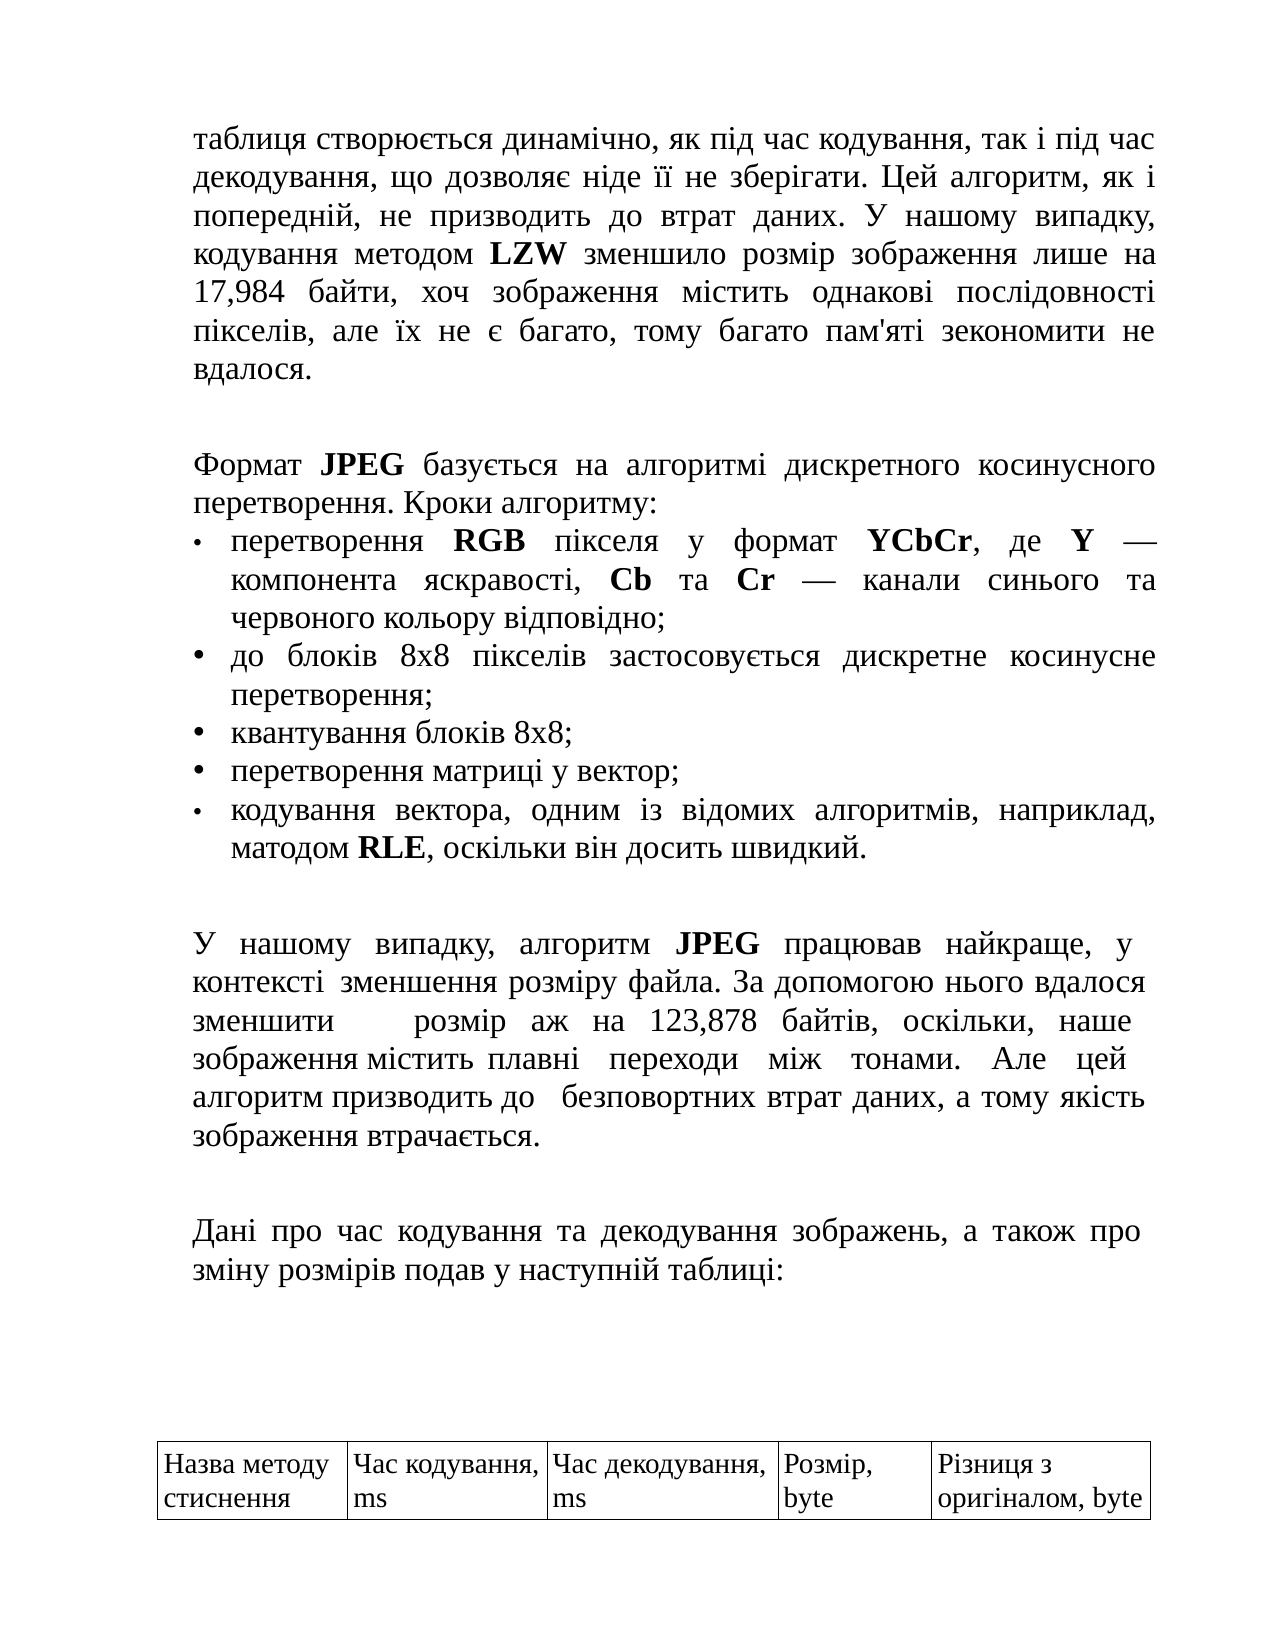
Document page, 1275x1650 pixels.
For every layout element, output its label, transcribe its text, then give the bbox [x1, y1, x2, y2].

list квантування блоків 8х8; [193, 712, 1157, 751]
table_header Час декодування, ms [548, 1442, 778, 1519]
list Формат JPEG базується на алгоритмі дискретного косинусного перетворення. Кроки алгоритму: [156, 444, 1157, 521]
list кодування вектора, одним із відомих алгоритмів, наприклад, матодом RLE, оскільки він досить швидкий. [193, 789, 1157, 866]
text Дані про час кодування та декодування зображень, а також про зміну розмірів подав у наступній таблиці: [118, 1211, 1157, 1287]
text У нашому випадку, алгоритм JPEG працював найкраще, у контексті зменшення розміру файла. За допомогою нього вдалося зменшити розмір аж на 123,878 байтів, оскільки, наше зображення містить плавні переходи між тонами. Але цей алгоритм призводить до безповортних втрат даних, а тому якість зображення втрачається. [118, 923, 1157, 1153]
table_header Час кодування, ms [348, 1442, 547, 1519]
table_header Різниця з оригіналом, byte [932, 1442, 1150, 1519]
table_header Назва методу стиснення [158, 1442, 347, 1519]
table_header Розмір, byte [779, 1442, 931, 1519]
list перетворення RGB пікселя у формат YCbCr, де Y — компонента яскравості, Сb та Cr — канали синього та червоного кольору відповідно; [193, 521, 1157, 636]
list таблиця створюється динамічно, як під час кодування, так і під час декодування, що дозволяє ніде її не зберігати. Цей алгоритм, як і попередній, не призводить до втрат даних. У нашому випадку, кодування методом LZW зменшило розмір зображення лише на 17,984 байти, хоч зображення містить однакові послідовності пікселів, але їх не є багато, тому багато пам'яті зекономити не вдалося. [156, 118, 1157, 386]
list до блоків 8х8 пікселів застосовується дискретне косинусне перетворення; [193, 636, 1157, 712]
list перетворення матриці у вектор; [193, 751, 1157, 789]
